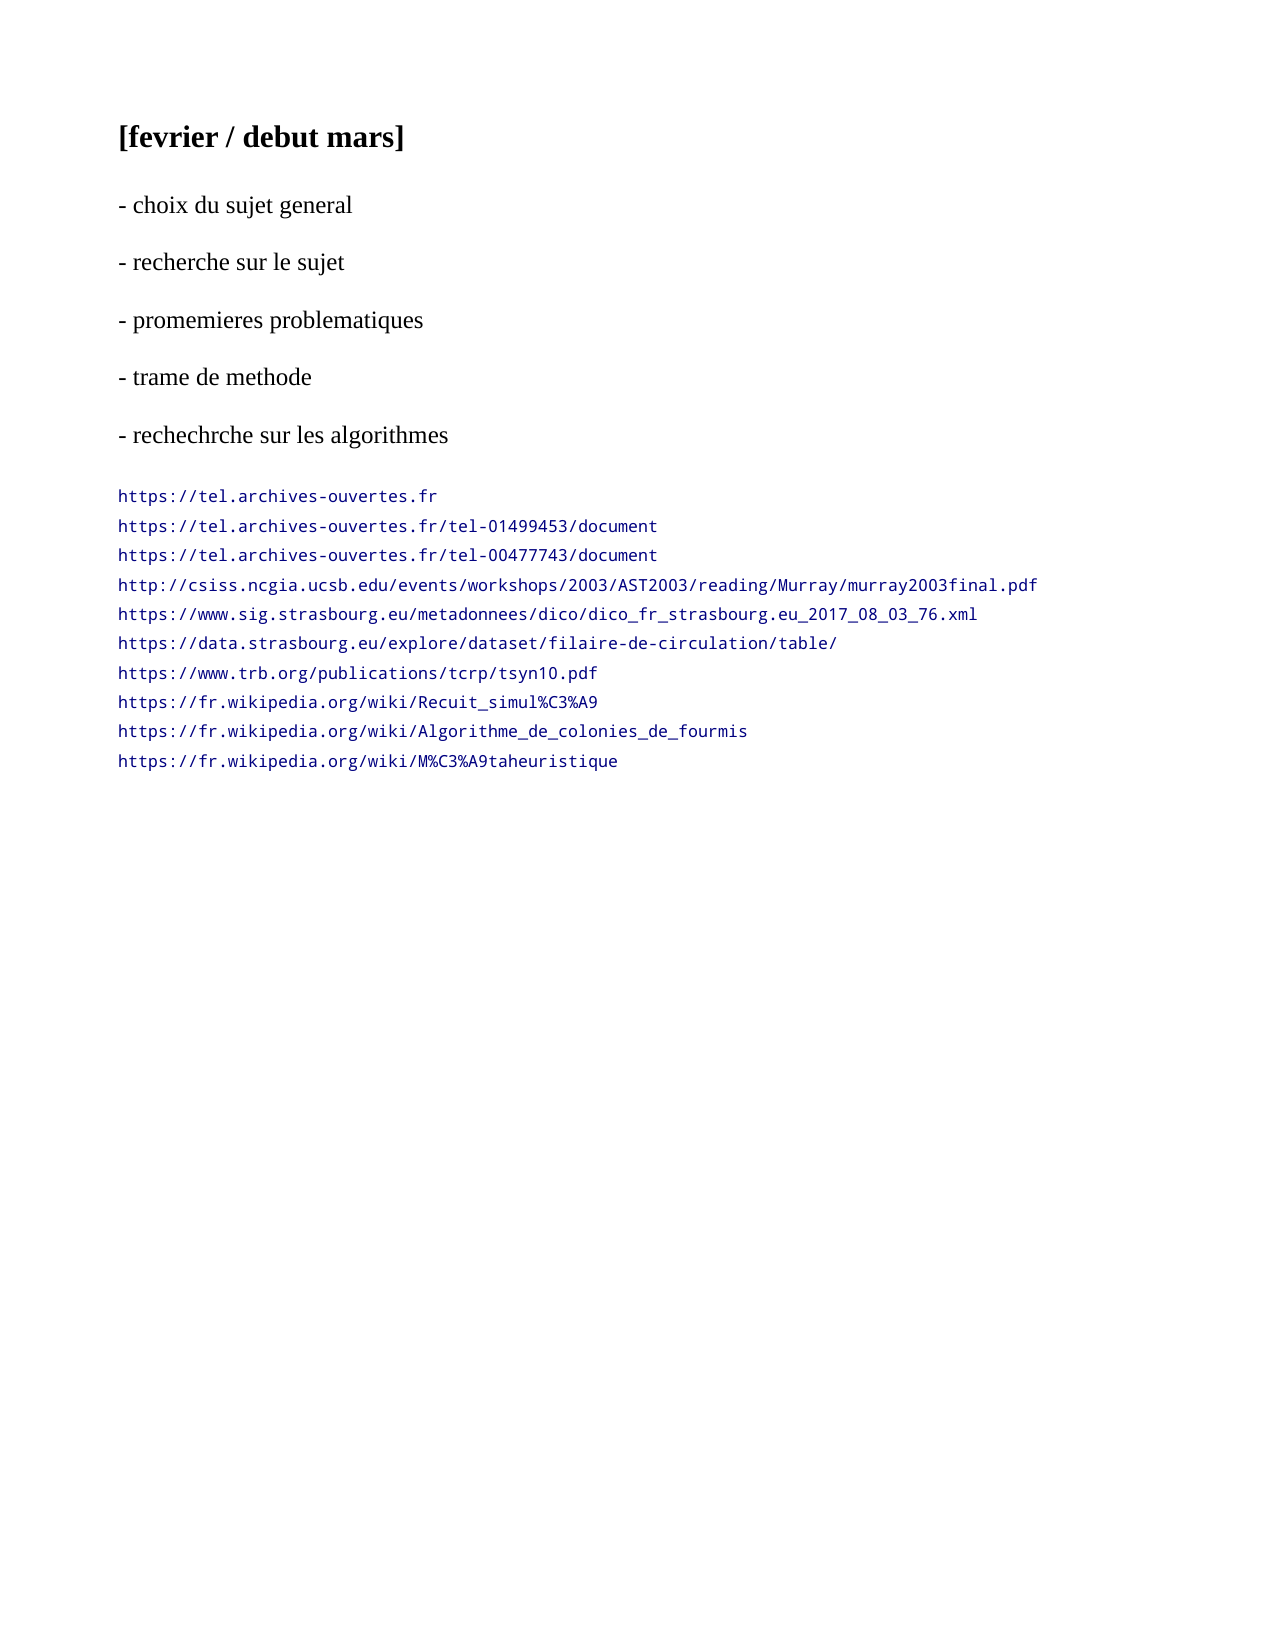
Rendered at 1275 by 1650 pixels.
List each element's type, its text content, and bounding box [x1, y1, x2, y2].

text - trame de methode [118, 362, 1157, 391]
text - promemieres problematiques [118, 305, 1157, 334]
text [fevrier / debut mars] [118, 118, 1157, 154]
text - recherche sur le sujet [118, 247, 1157, 276]
text - choix du sujet general [118, 190, 1157, 219]
text - rechechrche sur les algorithmes [118, 420, 1157, 449]
